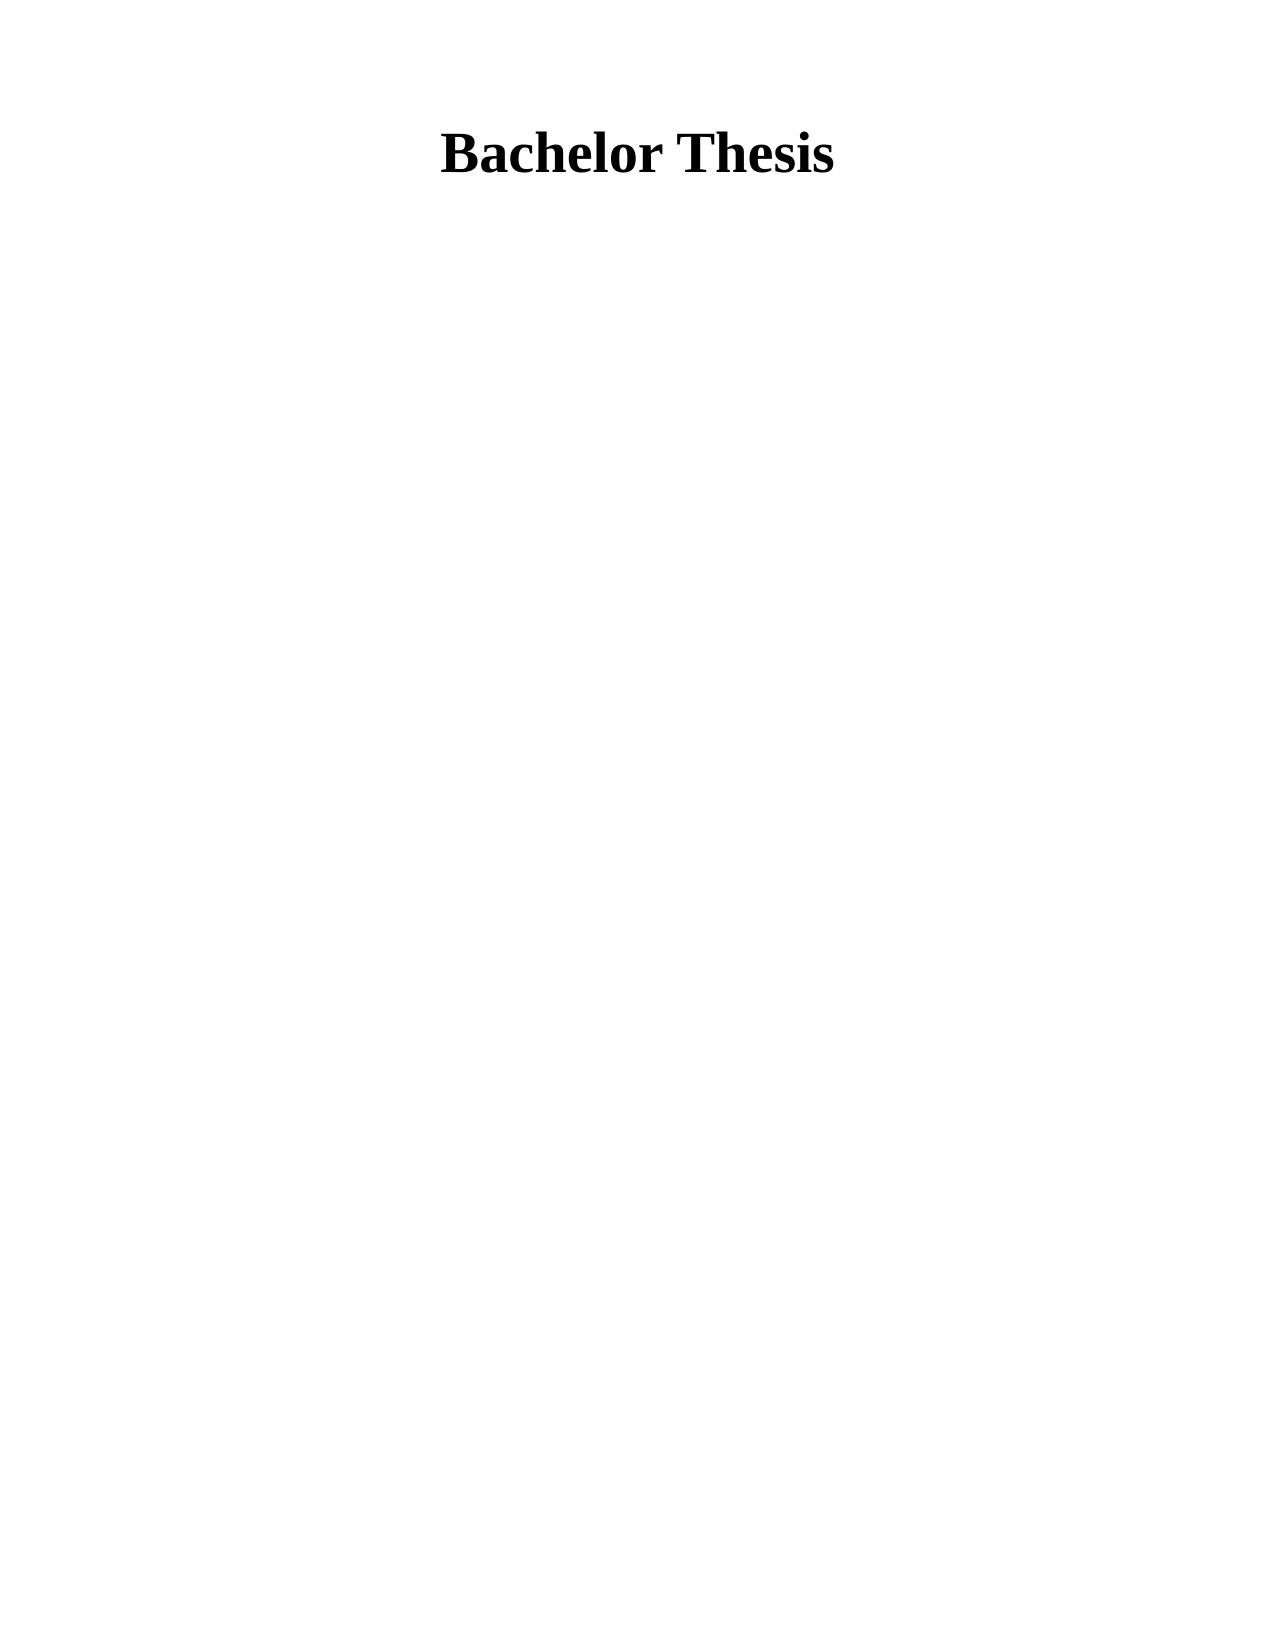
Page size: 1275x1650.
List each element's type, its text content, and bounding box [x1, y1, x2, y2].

text Bachelor Thesis [118, 118, 1157, 185]
